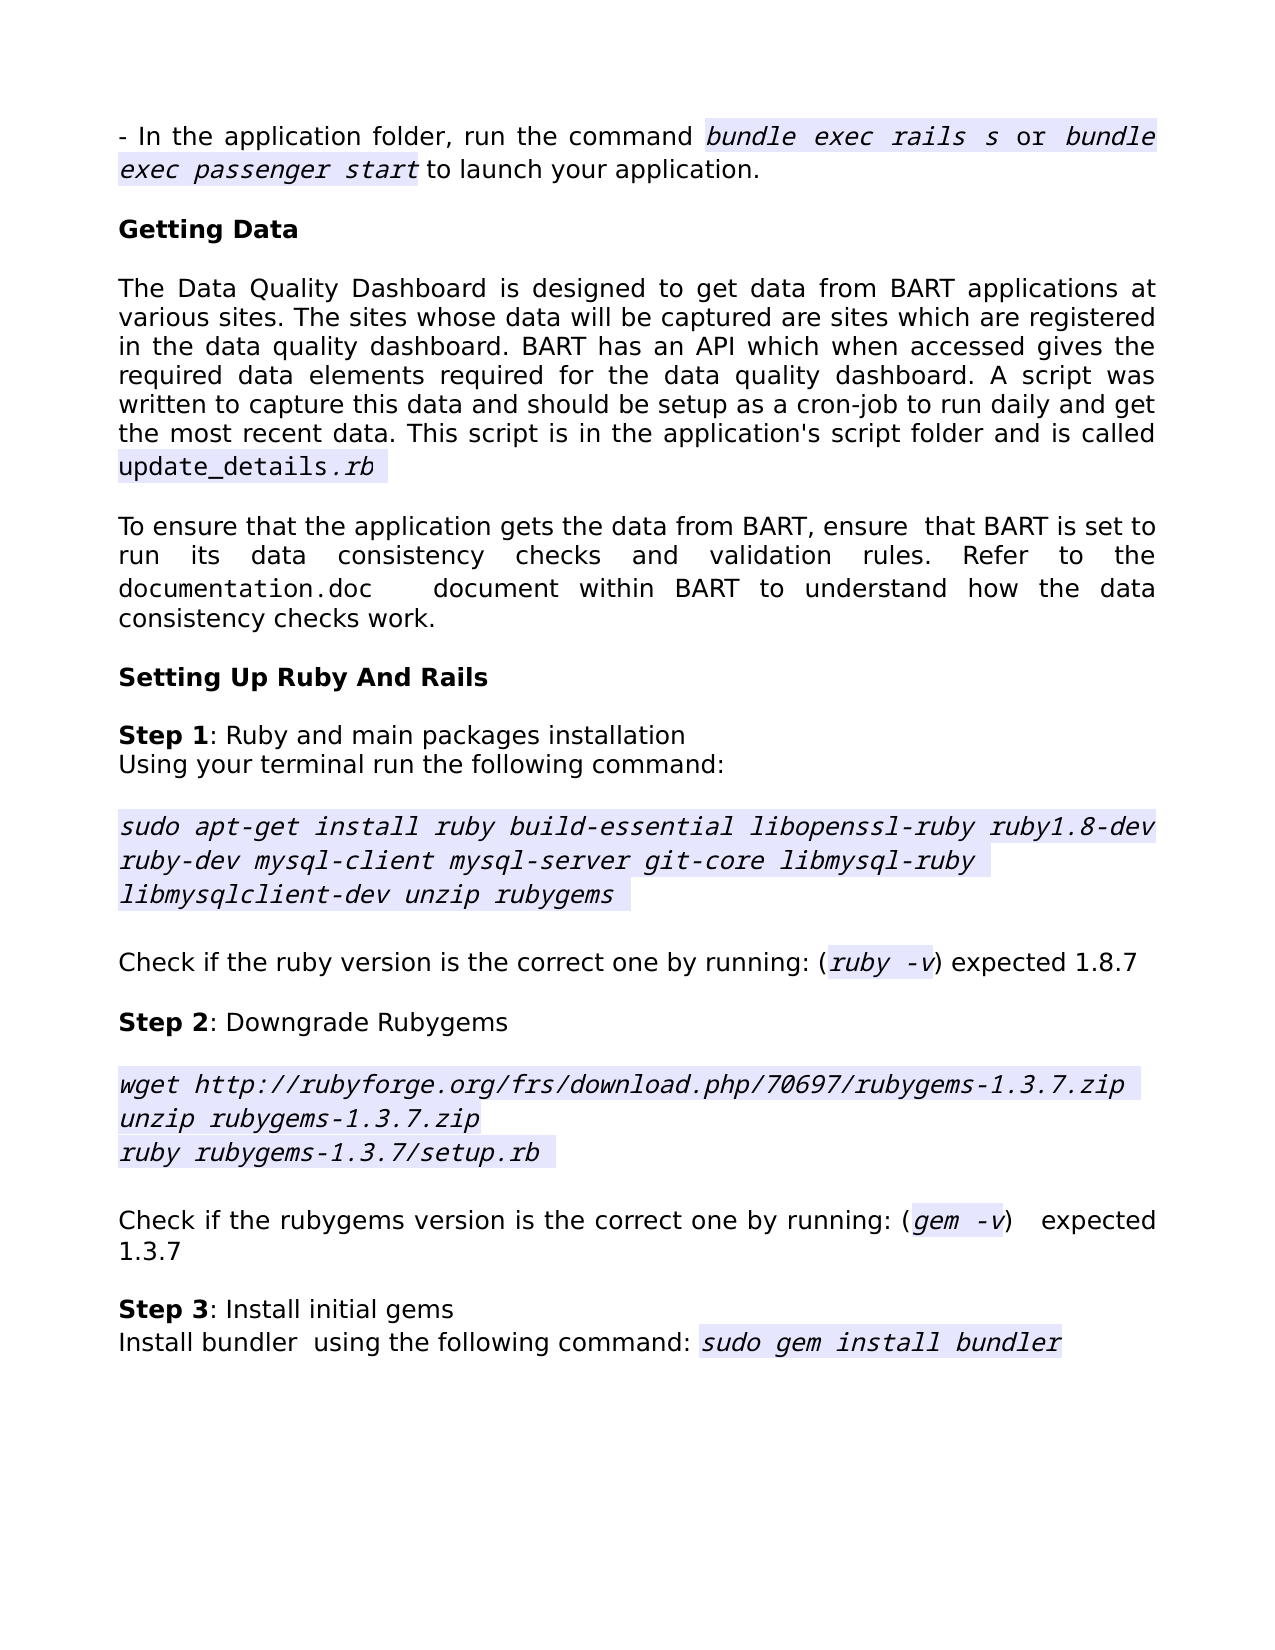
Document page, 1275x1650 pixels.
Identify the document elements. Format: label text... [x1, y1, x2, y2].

text ruby rubygems-1.3.7/setup.rb [118, 1134, 1157, 1168]
text Setting Up Ruby And Rails [118, 663, 1157, 692]
text libmysqlclient-dev unzip rubygems [118, 877, 1157, 911]
text Step 3: Install initial gems [118, 1295, 1157, 1324]
text - In the application folder, run the command bundle exec rails s or bundle exec passenger start to launch your application. [118, 118, 1157, 186]
text ruby-dev mysql-client mysql-server git-core libmysql-ruby [118, 843, 1157, 877]
text Step 2: Downgrade Rubygems [118, 1008, 1157, 1037]
text Step 1: Ruby and main packages installation [118, 721, 1157, 750]
text Check if the ruby version is the correct one by running: (ruby -v) expected 1.8.7 [118, 945, 1157, 979]
text Getting Data [118, 215, 1157, 244]
text Using your terminal run the following command: [118, 750, 1157, 779]
text To ensure that the application gets the data from BART, ensure that BART is set to run its data consistency checks and validation rules. Refer to the documentation.doc document within BART to understand how the data consistency checks work. [118, 512, 1157, 633]
text The Data Quality Dashboard is designed to get data from BART applications at various sites. The sites whose data will be captured are sites which are registered in the data quality dashboard. BART has an API which when accessed gives the required data elements required for the data quality dashboard. A script was written to capture this data and should be setup as a cron-job to run daily and get the most recent data. This script is in the application's script folder and is called update_details.rb [118, 274, 1157, 483]
text sudo apt-get install ruby build-essential libopenssl-ruby ruby1.8-dev [118, 808, 1157, 843]
text Check if the rubygems version is the correct one by running: (gem -v) expected 1.3.7 [118, 1203, 1157, 1266]
text Install bundler using the following command: sudo gem install bundler [118, 1324, 1157, 1358]
text wget http://rubyforge.org/frs/download.php/70697/rubygems-1.3.7.zip [118, 1066, 1157, 1100]
text unzip rubygems-1.3.7.zip [118, 1100, 1157, 1134]
